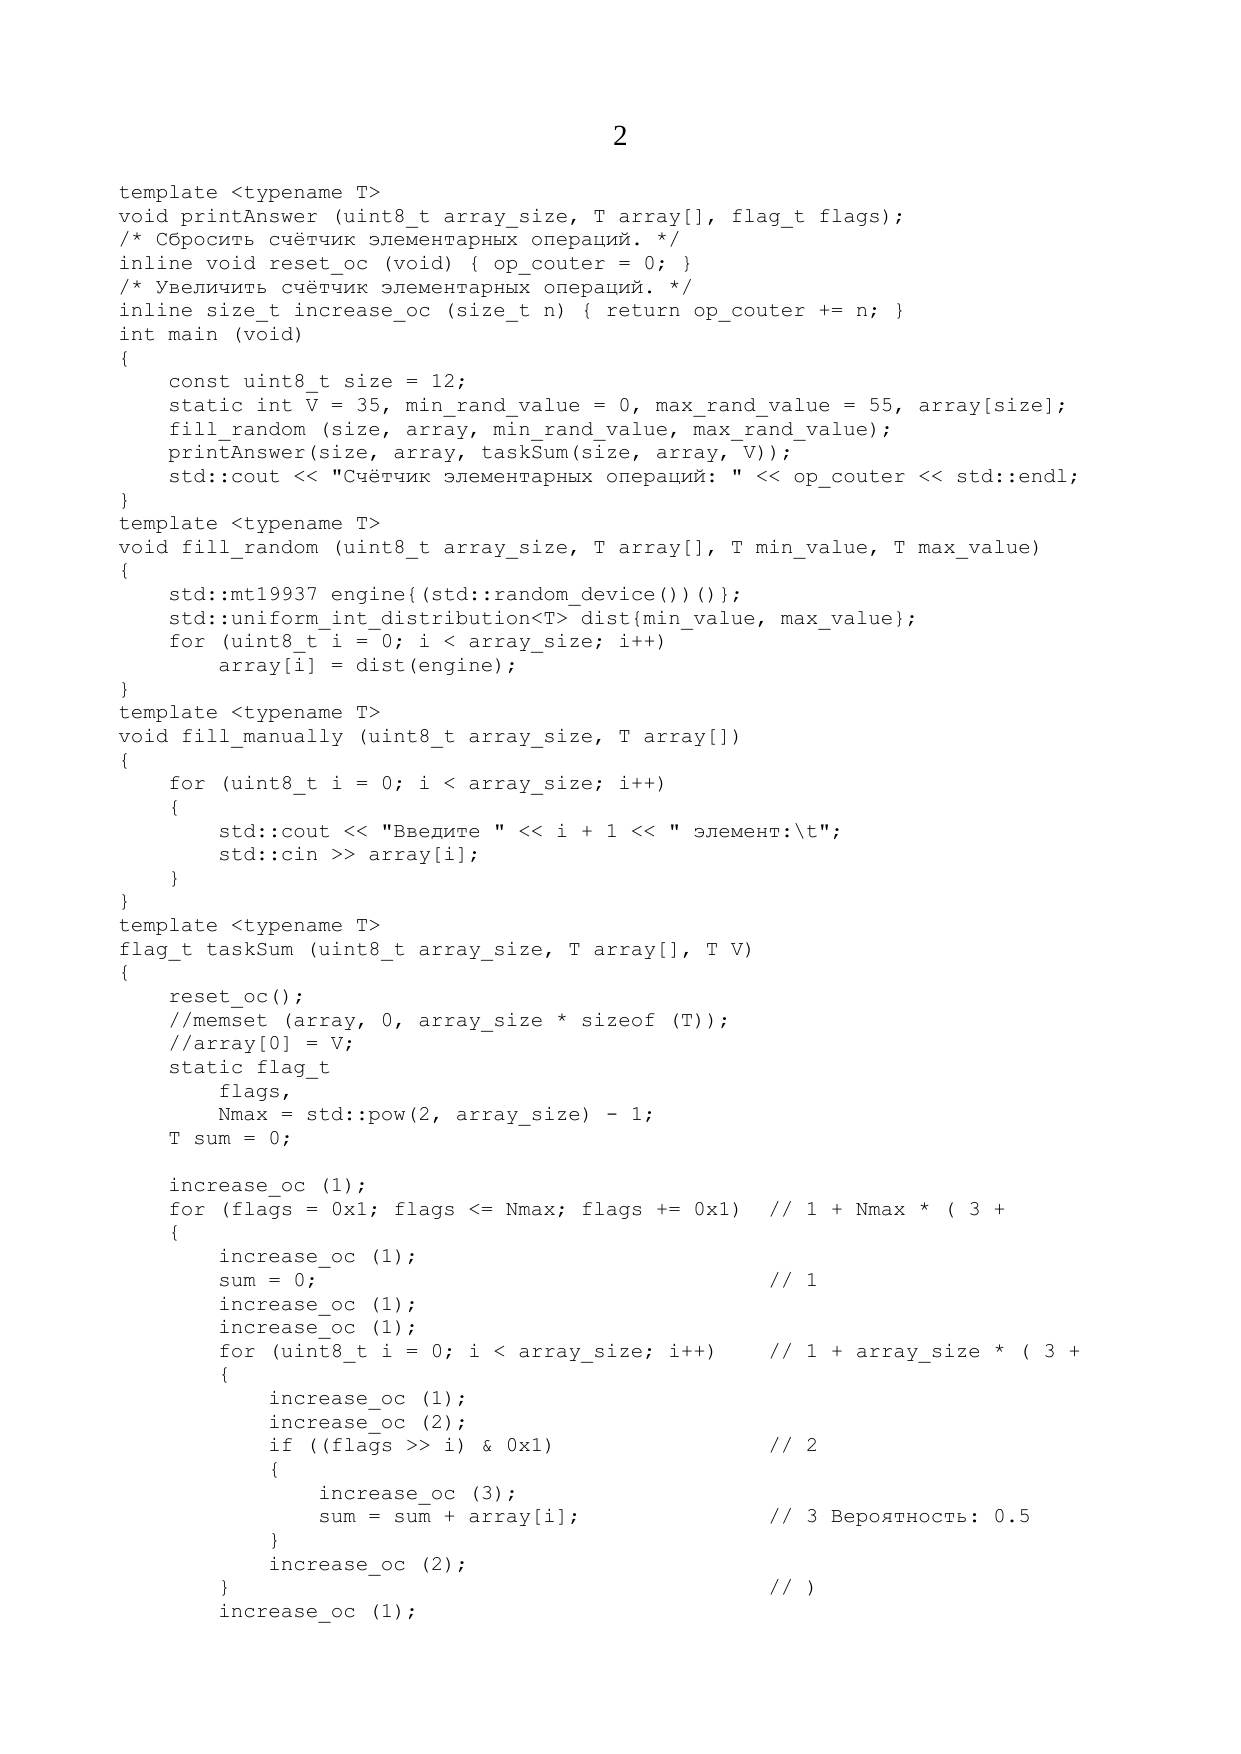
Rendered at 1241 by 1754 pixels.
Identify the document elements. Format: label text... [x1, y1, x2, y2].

text static flag_t [118, 1056, 1122, 1080]
text std::uniform_int_distribution<T> dist{min_value, max_value}; [118, 607, 1122, 630]
text printAnswer(size, array, taskSum(size, array, V)); [118, 441, 1122, 465]
text const uint8_t size = 12; [118, 370, 1122, 394]
text increase_oc (1); [118, 1245, 1122, 1269]
text increase_oc (1); [118, 1292, 1122, 1316]
text reset_oc(); [118, 985, 1122, 1009]
text increase_oc (1); [118, 1387, 1122, 1411]
text { [118, 1458, 1122, 1482]
text for (uint8_t i = 0; i < array_size; i++) // 1 + array_size * ( 3 + [118, 1340, 1122, 1363]
text std::cout << "Введите " << i + 1 << " элемент:\t"; [118, 819, 1122, 843]
text std::mt19937 engine{(std::random_device())()}; [118, 583, 1122, 607]
text sum = 0; // 1 [118, 1269, 1122, 1292]
text sum = sum + array[i]; // 3 Вероятность: 0.5 [118, 1505, 1122, 1529]
text void printAnswer (uint8_t array_size, T array[], flag_t flags); [118, 205, 1122, 228]
text increase_oc (1); [118, 1600, 1122, 1623]
text static int V = 35, min_rand_value = 0, max_rand_value = 55, array[size]; [118, 394, 1122, 418]
text void fill_manually (uint8_t array_size, T array[]) [118, 725, 1122, 749]
text int main (void) [118, 323, 1122, 347]
text /* Сбросить счётчик элементарных операций. */ [118, 228, 1122, 252]
text if ((flags >> i) & 0x1) // 2 [118, 1434, 1122, 1458]
text std::cin >> array[i]; [118, 843, 1122, 867]
text increase_oc (3); [118, 1482, 1122, 1505]
text //memset (array, 0, array_size * sizeof (T)); [118, 1009, 1122, 1032]
text { [118, 347, 1122, 370]
text Nmax = std::pow(2, array_size) - 1; [118, 1103, 1122, 1127]
text { [118, 1222, 1122, 1245]
text for (flags = 0x1; flags <= Nmax; flags += 0x1) // 1 + Nmax * ( 3 + [118, 1198, 1122, 1222]
text for (uint8_t i = 0; i < array_size; i++) [118, 772, 1122, 796]
text array[i] = dist(engine); [118, 654, 1122, 678]
text increase_oc (1); [118, 1174, 1122, 1198]
text } [118, 1529, 1122, 1553]
text { [118, 749, 1122, 772]
text T sum = 0; [118, 1127, 1122, 1151]
text { [118, 1363, 1122, 1387]
text void fill_random (uint8_t array_size, T array[], T min_value, T max_value) [118, 536, 1122, 559]
text flag_t taskSum (uint8_t array_size, T array[], T V) [118, 938, 1122, 961]
text increase_oc (1); [118, 1316, 1122, 1340]
text std::cout << "Счётчик элементарных операций: " << op_couter << std::endl; [118, 465, 1122, 488]
text { [118, 961, 1122, 985]
text increase_oc (2); [118, 1553, 1122, 1576]
text fill_random (size, array, min_rand_value, max_rand_value); [118, 418, 1122, 441]
text /* Увеличить счётчик элементарных операций. */ [118, 276, 1122, 299]
text increase_oc (2); [118, 1411, 1122, 1434]
text for (uint8_t i = 0; i < array_size; i++) [118, 630, 1122, 654]
text } [118, 488, 1122, 512]
text flags, [118, 1080, 1122, 1103]
text inline size_t increase_oc (size_t n) { return op_couter += n; } [118, 299, 1122, 323]
text } [118, 678, 1122, 701]
text template <typename T> [118, 181, 1122, 205]
text { [118, 796, 1122, 819]
text { [118, 559, 1122, 583]
text } [118, 891, 1122, 914]
text template <typename T> [118, 701, 1122, 725]
text } // ) [118, 1576, 1122, 1600]
text template <typename T> [118, 914, 1122, 938]
text //array[0] = V; [118, 1032, 1122, 1056]
text } [118, 867, 1122, 891]
text inline void reset_oc (void) { op_couter = 0; } [118, 252, 1122, 276]
text template <typename T> [118, 512, 1122, 536]
